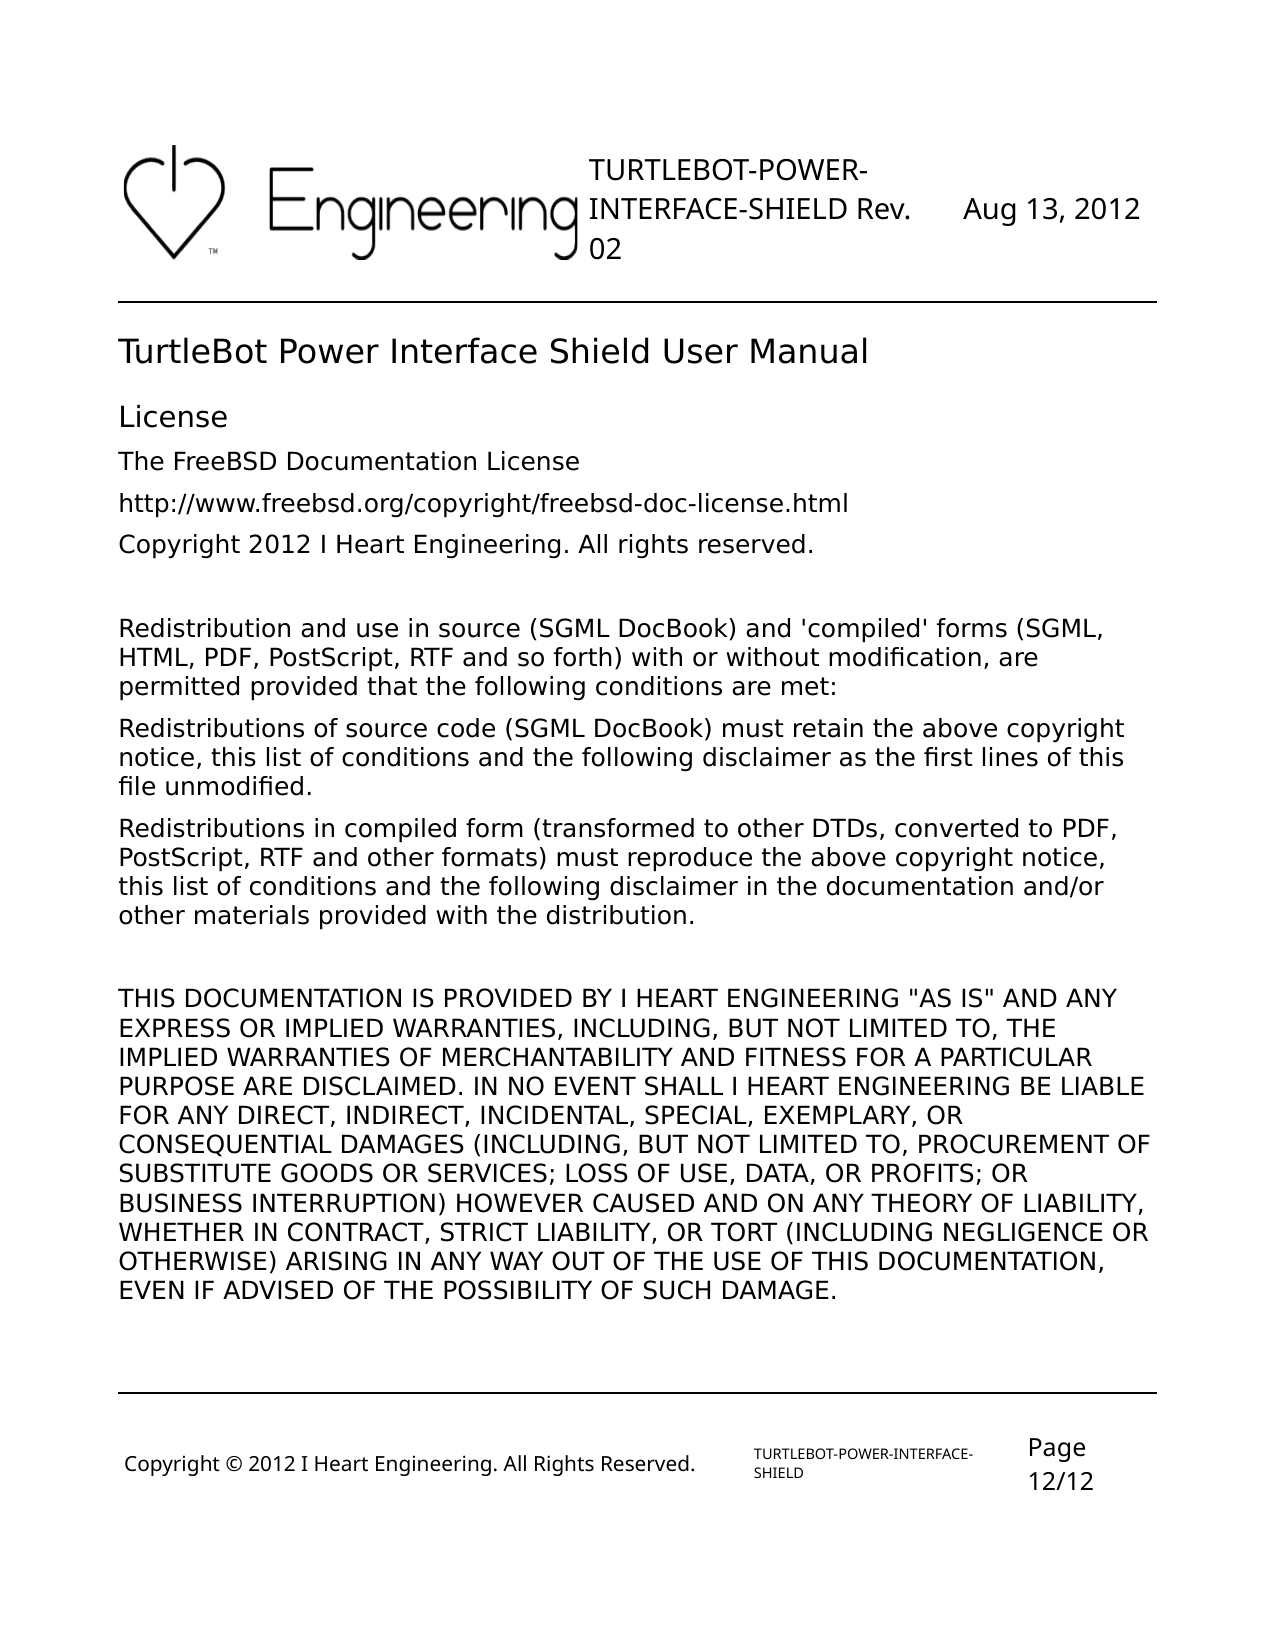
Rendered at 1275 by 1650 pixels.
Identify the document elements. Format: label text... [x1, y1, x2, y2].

text Redistribution and use in source (SGML DocBook) and 'compiled' forms (SGML, HTML, PDF, PostScript, RTF and so forth) with or without modification, are permitted provided that the following conditions are met: [118, 614, 1157, 701]
text http://www.freebsd.org/copyright/freebsd-doc-license.html [118, 489, 1157, 518]
text THIS DOCUMENTATION IS PROVIDED BY I HEART ENGINEERING "AS IS" AND ANY EXPRESS OR IMPLIED WARRANTIES, INCLUDING, BUT NOT LIMITED TO, THE IMPLIED WARRANTIES OF MERCHANTABILITY AND FITNESS FOR A PARTICULAR PURPOSE ARE DISCLAIMED. IN NO EVENT SHALL I HEART ENGINEERING BE LIABLE FOR ANY DIRECT, INDIRECT, INCIDENTAL, SPECIAL, EXEMPLARY, OR CONSEQUENTIAL DAMAGES (INCLUDING, BUT NOT LIMITED TO, PROCUREMENT OF SUBSTITUTE GOODS OR SERVICES; LOSS OF USE, DATA, OR PROFITS; OR BUSINESS INTERRUPTION) HOWEVER CAUSED AND ON ANY THEORY OF LIABILITY, WHETHER IN CONTRACT, STRICT LIABILITY, OR TORT (INCLUDING NEGLIGENCE OR OTHERWISE) ARISING IN ANY WAY OUT OF THE USE OF THIS DOCUMENTATION, EVEN IF ADVISED OF THE POSSIBILITY OF SUCH DAMAGE. [118, 984, 1157, 1305]
text License [118, 401, 1157, 434]
text Redistributions in compiled form (transformed to other DTDs, converted to PDF, PostScript, RTF and other formats) must reproduce the above copyright notice, this list of conditions and the following disclaimer in the documentation and/or other materials provided with the distribution. [118, 814, 1157, 930]
text The FreeBSD Documentation License [118, 447, 1157, 476]
text Copyright 2012 I Heart Engineering. All rights reserved. [118, 530, 1157, 559]
text Redistributions of source code (SGML DocBook) must retain the above copyright notice, this list of conditions and the following disclaimer as the first lines of this file unmodified. [118, 714, 1157, 801]
picture [123, 145, 578, 260]
